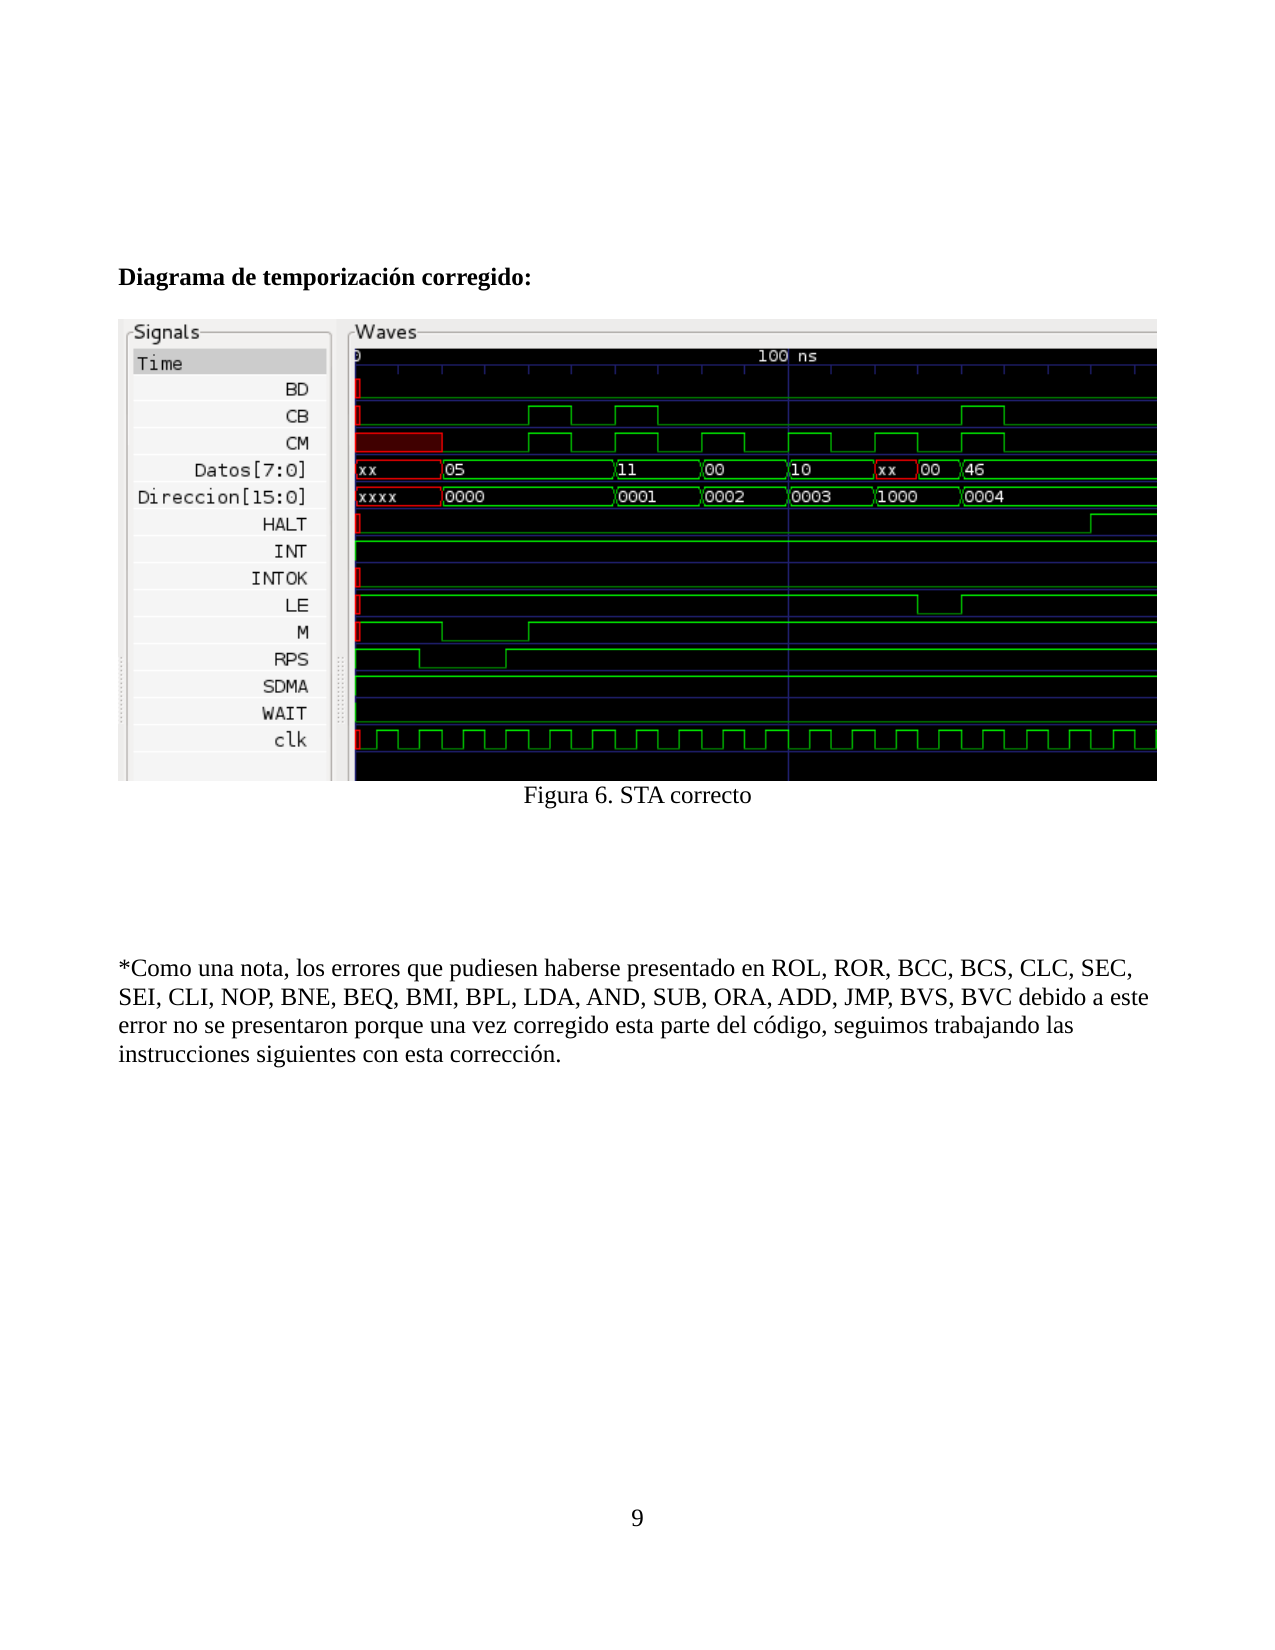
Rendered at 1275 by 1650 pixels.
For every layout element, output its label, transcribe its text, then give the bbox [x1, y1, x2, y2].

text Figura 6. STA correcto [118, 781, 1157, 809]
text Diagrama de temporización corregido: [118, 262, 1157, 291]
picture [118, 319, 1157, 781]
text *Como una nota, los errores que pudiesen haberse presentado en ROL, ROR, BCC, BCS, CLC, SEC, SEI, CLI, NOP, BNE, BEQ, BMI, BPL, LDA, AND, SUB, ORA, ADD, JMP, BVS, BVC debido a este error no se presentaron porque una vez corregido esta parte del código, seguimos trabajando las instrucciones siguientes con esta corrección. [118, 953, 1157, 1068]
